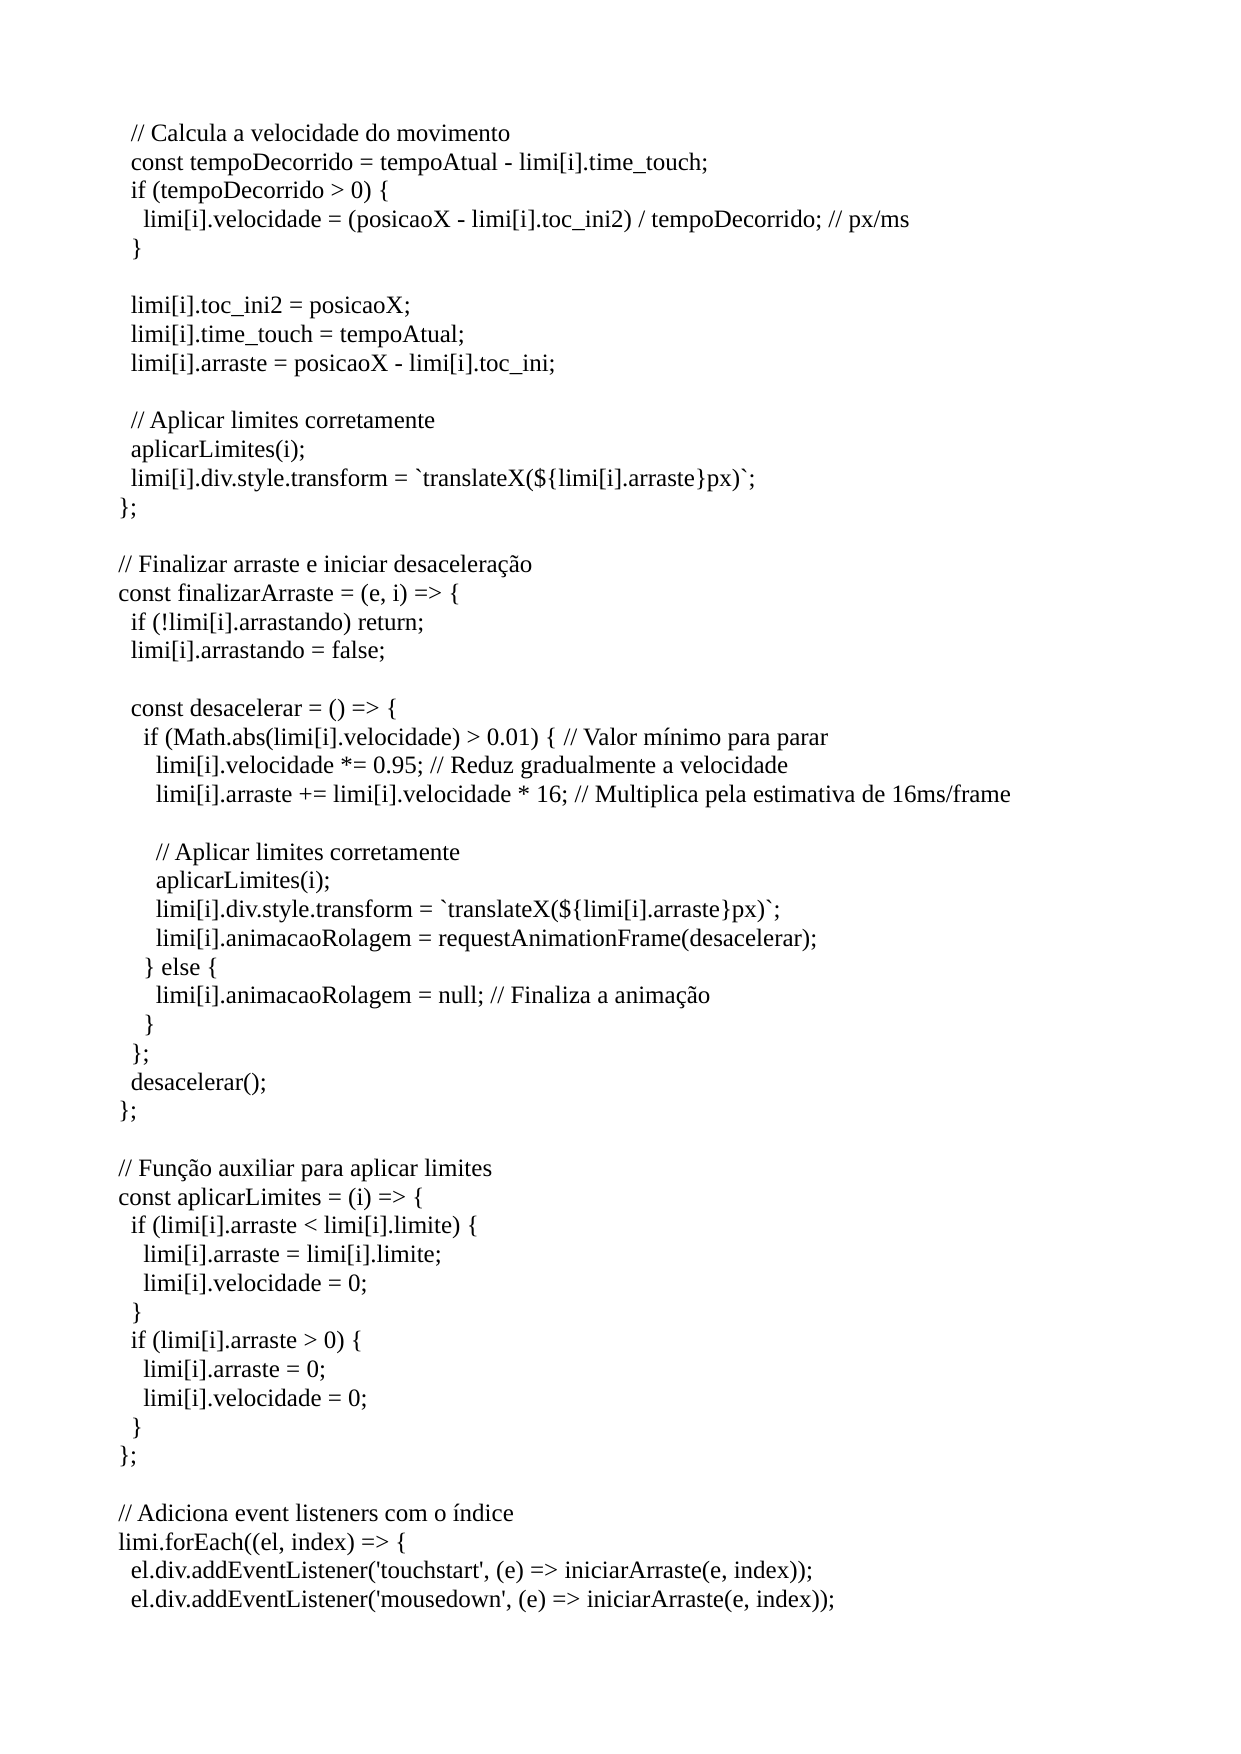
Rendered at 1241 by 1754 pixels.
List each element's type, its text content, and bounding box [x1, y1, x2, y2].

text } [118, 233, 1122, 262]
text limi[i].velocidade = 0; [118, 1268, 1122, 1297]
text el.div.addEventListener('mousedown', (e) => iniciarArraste(e, index)); [118, 1584, 1122, 1613]
text el.div.addEventListener('touchstart', (e) => iniciarArraste(e, index)); [118, 1556, 1122, 1584]
text if (limi[i].arraste < limi[i].limite) { [118, 1211, 1122, 1239]
text const aplicarLimites = (i) => { [118, 1182, 1122, 1211]
text limi[i].velocidade = 0; [118, 1383, 1122, 1412]
text limi[i].arrastando = false; [118, 636, 1122, 664]
text aplicarLimites(i); [118, 866, 1122, 894]
text limi[i].animacaoRolagem = requestAnimationFrame(desacelerar); [118, 923, 1122, 952]
text // Calcula a velocidade do movimento [118, 118, 1122, 147]
text limi[i].arraste = limi[i].limite; [118, 1239, 1122, 1268]
text } [118, 1412, 1122, 1441]
text limi[i].arraste = posicaoX - limi[i].toc_ini; [118, 348, 1122, 377]
text }; [118, 1096, 1122, 1124]
text // Finalizar arraste e iniciar desaceleração [118, 549, 1122, 578]
text }; [118, 1038, 1122, 1067]
text limi[i].velocidade *= 0.95; // Reduz gradualmente a velocidade [118, 751, 1122, 779]
text } [118, 1297, 1122, 1326]
text } [118, 1009, 1122, 1038]
text const tempoDecorrido = tempoAtual - limi[i].time_touch; [118, 147, 1122, 176]
text if (limi[i].arraste > 0) { [118, 1326, 1122, 1354]
text limi[i].time_touch = tempoAtual; [118, 319, 1122, 348]
text limi.forEach((el, index) => { [118, 1527, 1122, 1556]
text limi[i].animacaoRolagem = null; // Finaliza a animação [118, 981, 1122, 1009]
text if (tempoDecorrido > 0) { [118, 176, 1122, 204]
text if (!limi[i].arrastando) return; [118, 607, 1122, 636]
text aplicarLimites(i); [118, 434, 1122, 463]
text // Função auxiliar para aplicar limites [118, 1153, 1122, 1182]
text const finalizarArraste = (e, i) => { [118, 578, 1122, 607]
text limi[i].toc_ini2 = posicaoX; [118, 291, 1122, 319]
text // Aplicar limites corretamente [118, 406, 1122, 434]
text }; [118, 1441, 1122, 1469]
text }; [118, 492, 1122, 521]
text limi[i].arraste += limi[i].velocidade * 16; // Multiplica pela estimativa de 16ms/frame [118, 779, 1122, 808]
text limi[i].div.style.transform = `translateX(${limi[i].arraste}px)`; [118, 894, 1122, 923]
text // Aplicar limites corretamente [118, 837, 1122, 866]
text const desacelerar = () => { [118, 693, 1122, 722]
text desacelerar(); [118, 1067, 1122, 1096]
text if (Math.abs(limi[i].velocidade) > 0.01) { // Valor mínimo para parar [118, 722, 1122, 751]
text limi[i].arraste = 0; [118, 1354, 1122, 1383]
text } else { [118, 952, 1122, 981]
text // Adiciona event listeners com o índice [118, 1498, 1122, 1527]
text limi[i].div.style.transform = `translateX(${limi[i].arraste}px)`; [118, 463, 1122, 492]
text limi[i].velocidade = (posicaoX - limi[i].toc_ini2) / tempoDecorrido; // px/ms [118, 204, 1122, 233]
